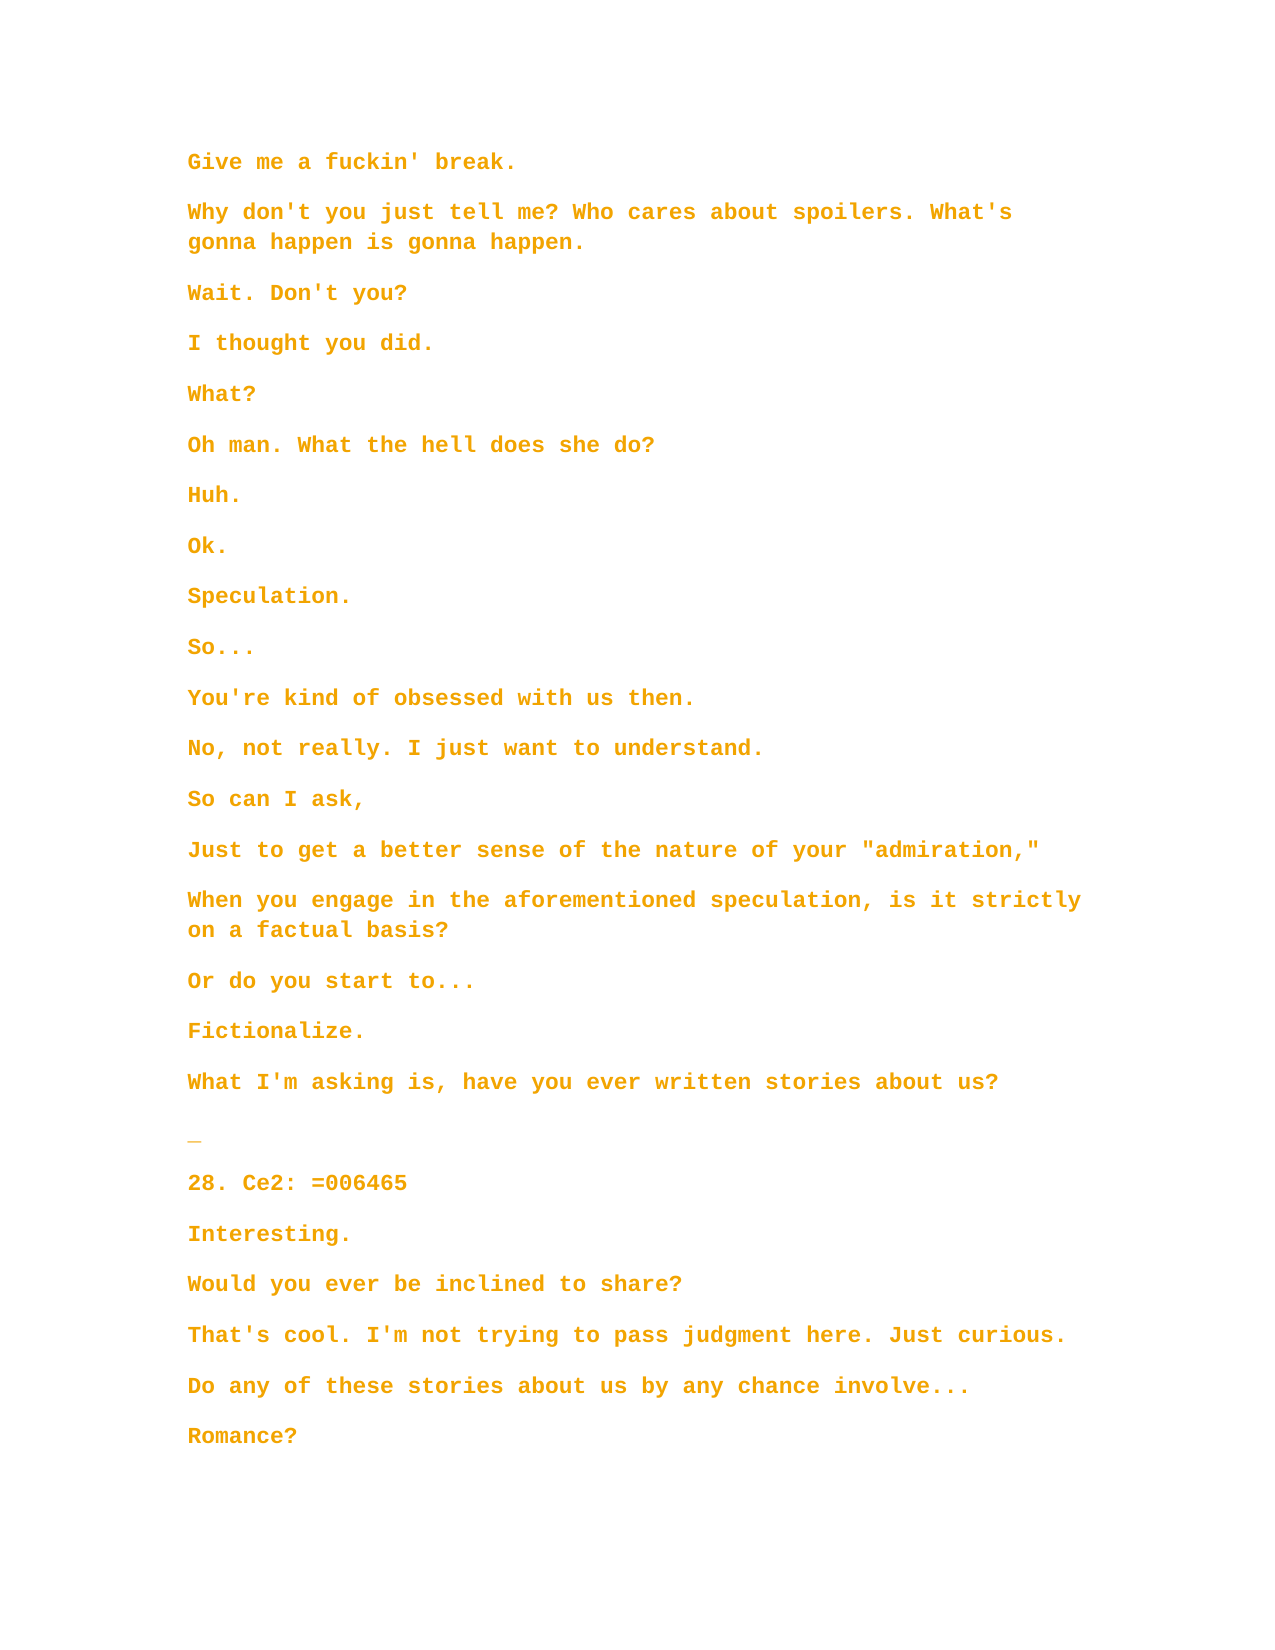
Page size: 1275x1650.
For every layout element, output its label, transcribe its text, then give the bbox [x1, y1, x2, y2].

text So can I ask, [187, 787, 1087, 813]
text So... [187, 635, 1087, 661]
text Interesting. [187, 1222, 1087, 1248]
text No, not really. I just want to understand. [187, 737, 1087, 763]
text Wait. Don't you? [187, 281, 1087, 307]
text That's cool. I'm not trying to pass judgment here. Just curious. [187, 1323, 1087, 1349]
text I thought you did. [187, 332, 1087, 358]
text Or do you start to... [187, 969, 1087, 995]
text Why don't you just tell me? Who cares about spoilers. What's gonna happen is gonna happen. [187, 201, 1087, 256]
text You're kind of obsessed with us then. [187, 686, 1087, 712]
text When you engage in the aforementioned speculation, is it strictly on a factual basis? [187, 888, 1087, 944]
text What? [187, 382, 1087, 408]
text Just to get a better sense of the nature of your "admiration," [187, 838, 1087, 864]
text Huh. [187, 483, 1087, 509]
text 28. Ce2: =006465 [187, 1171, 1087, 1197]
text Would you ever be inclined to share? [187, 1273, 1087, 1299]
text What I'm asking is, have you ever written stories about us? [187, 1070, 1087, 1096]
text Fictionalize. [187, 1019, 1087, 1046]
text _ [187, 1121, 1087, 1147]
text Give me a fuckin' break. [187, 150, 1087, 176]
text Oh man. What the hell does she do? [187, 433, 1087, 459]
text Do any of these stories about us by any chance involve... [187, 1374, 1087, 1400]
text Romance? [187, 1424, 1087, 1451]
text Speculation. [187, 585, 1087, 611]
text Ok. [187, 534, 1087, 560]
